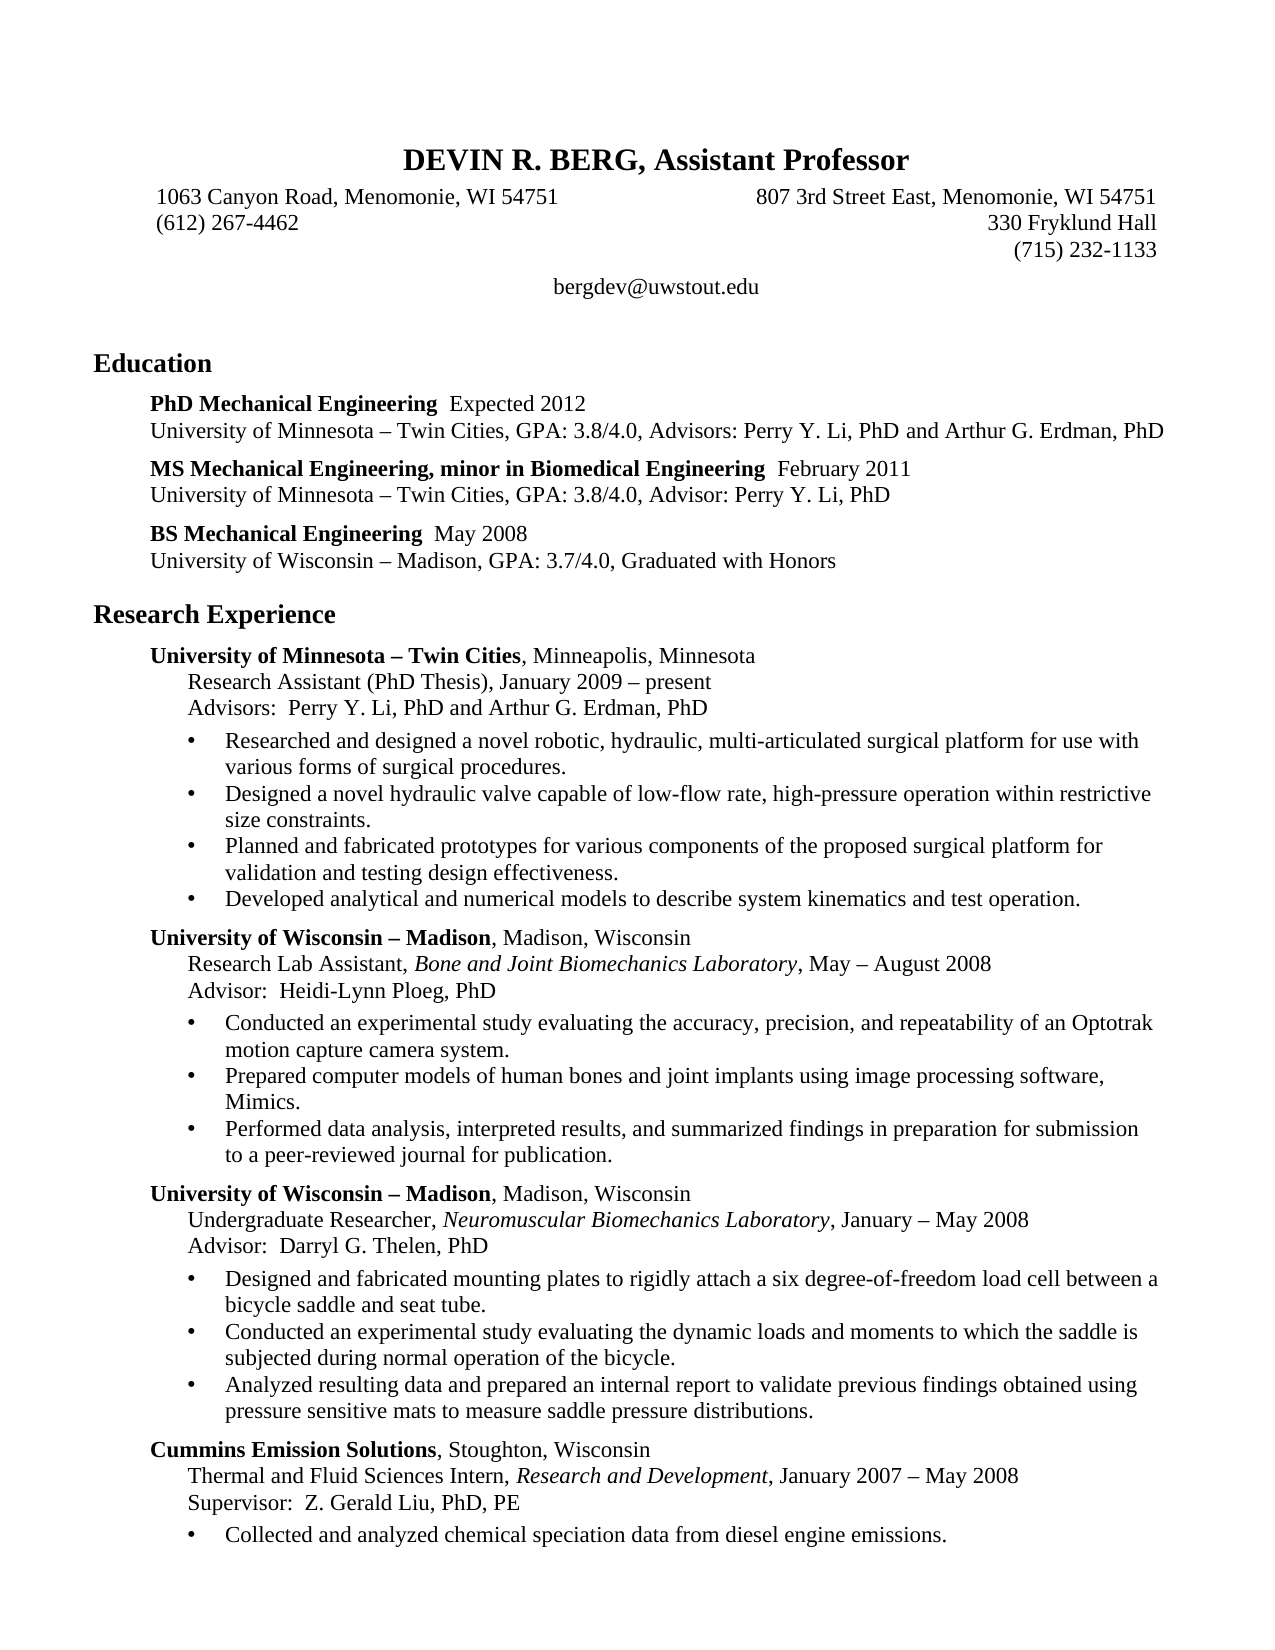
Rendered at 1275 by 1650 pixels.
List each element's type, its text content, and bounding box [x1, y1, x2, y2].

list Developed analytical and numerical models to describe system kinematics and test operation. [187, 885, 1162, 911]
subtitle Analyzed resulting data and prepared an internal report to validate previous findings obtained using pressure sensitive mats to measure saddle pressure distributions. [187, 1371, 1162, 1423]
subtitle University of Minnesota – Twin Cities, GPA: 3.8/4.0, Advisors: Perry Y. Li, PhD and Arthur G. Erdman, PhD [150, 417, 1169, 443]
subtitle Advisor: Heidi-Lynn Ploeg, PhD [187, 977, 1162, 1003]
text MS Mechanical Engineering, minor in Biomedical Engineering February 2011 [150, 455, 1162, 481]
subtitle Conducted an experimental study evaluating the dynamic loads and moments to which the saddle is subjected during normal operation of the bicycle. [187, 1318, 1162, 1371]
subtitle Performed data analysis, interpreted results, and summarized findings in preparation for submission to a peer-reviewed journal for publication. [187, 1115, 1162, 1167]
subtitle Researched and designed a novel robotic, hydraulic, multi-articulated surgical platform for use with various forms of surgical procedures. [187, 727, 1162, 780]
subtitle University of Wisconsin – Madison, Madison, Wisconsin [150, 924, 1162, 950]
subtitle Thermal and Fluid Sciences Intern, Research and Development, January 2007 – May 2008 [187, 1462, 1162, 1488]
subtitle Cummins Emission Solutions, Stoughton, Wisconsin [150, 1436, 1162, 1462]
subtitle Designed a novel hydraulic valve capable of low-flow rate, high-pressure operation within restrictive size constraints. [187, 780, 1162, 832]
text University of Minnesota – Twin Cities, GPA: 3.8/4.0, Advisor: Perry Y. Li, PhD [150, 481, 1162, 508]
subtitle Research Lab Assistant, Bone and Joint Biomechanics Laboratory, May – August 2008 [187, 950, 1162, 977]
subtitle Supervisor: Z. Gerald Liu, PhD, PE [187, 1488, 1162, 1515]
subtitle Designed and fabricated mounting plates to rigidly attach a six degree-of-freedom load cell between a bicycle saddle and seat tube. [187, 1265, 1162, 1318]
subtitle Conducted an experimental study evaluating the accuracy, precision, and repeatability of an Optotrak motion capture camera system. [187, 1009, 1162, 1062]
table_header 807 3rd Street East, Menomonie, WI 54751 330 Fryklund Hall (715) 232-1133 [656, 177, 1162, 268]
subtitle BS Mechanical Engineering May 2008 [150, 520, 1162, 547]
subtitle Advisor: Darryl G. Thelen, PhD [187, 1233, 1162, 1259]
subtitle Advisors: Perry Y. Li, PhD and Arthur G. Erdman, PhD [187, 694, 1162, 721]
subtitle Education [93, 347, 1162, 378]
subtitle Prepared computer models of human bones and joint implants using image processing software, Mimics. [187, 1062, 1162, 1115]
table_cell bergdev@uwstout.edu [150, 268, 1162, 306]
table_header 1063 Canyon Road, Menomonie, WI 54751 (612) 267-4462 [150, 177, 656, 268]
subtitle Research Experience [93, 598, 1162, 629]
subtitle Undergraduate Researcher, Neuromuscular Biomechanics Laboratory, January – May 2008 [187, 1206, 1162, 1233]
subtitle Collected and analyzed chemical speciation data from diesel engine emissions. [187, 1521, 1162, 1547]
subtitle Research Assistant (PhD Thesis), January 2009 – present [187, 668, 1162, 694]
list Planned and fabricated prototypes for various components of the proposed surgical platform for validation and testing design effectiveness. [187, 832, 1162, 885]
subtitle University of Wisconsin – Madison, GPA: 3.7/4.0, Graduated with Honors [150, 547, 1162, 573]
subtitle University of Wisconsin – Madison, Madison, Wisconsin [150, 1180, 1162, 1206]
text DEVIN R. BERG, Assistant Professor [150, 141, 1162, 177]
subtitle University of Minnesota – Twin Cities, Minneapolis, Minnesota [150, 642, 1162, 668]
subtitle PhD Mechanical Engineering Expected 2012 [150, 390, 1162, 417]
